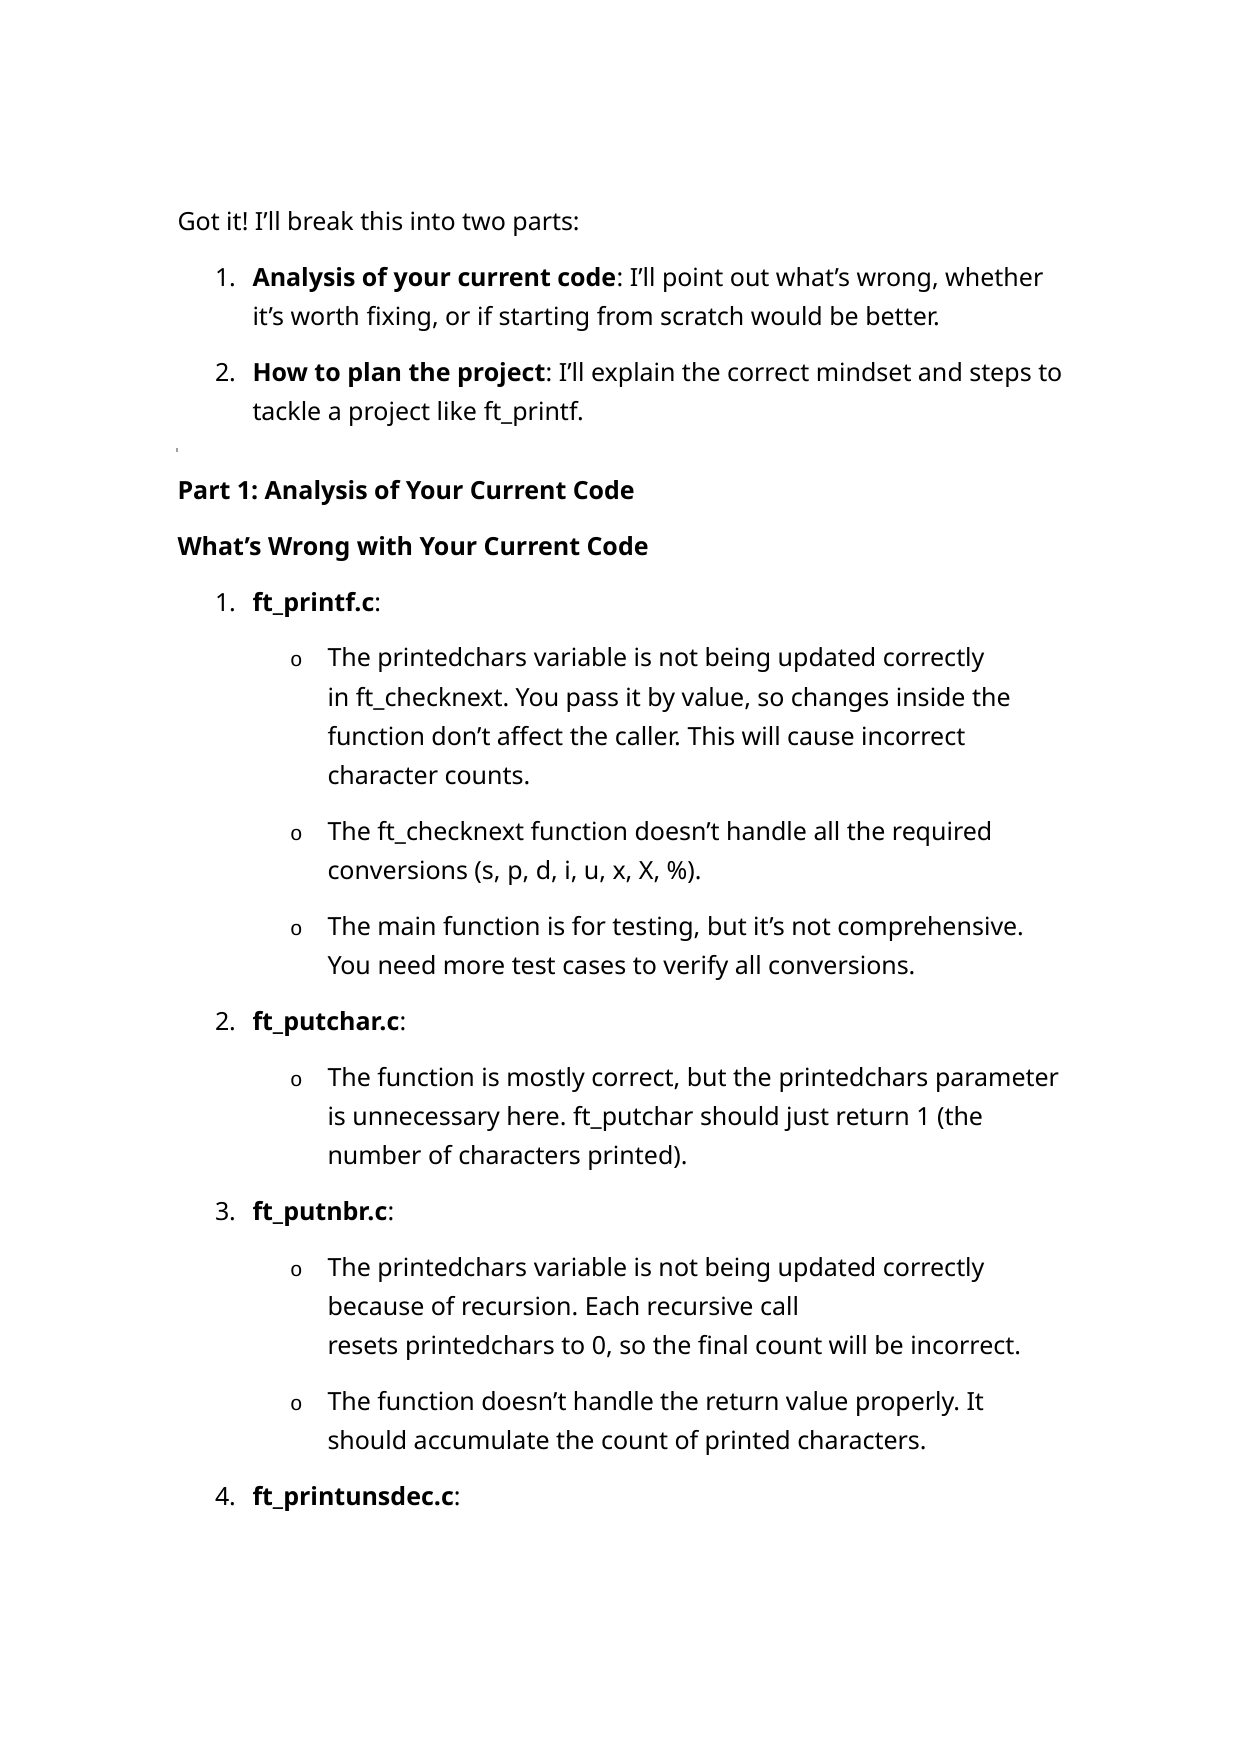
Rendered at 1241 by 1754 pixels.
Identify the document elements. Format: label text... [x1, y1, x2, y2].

list The printedchars variable is not being updated correctly in ft_checknext. You pass it by value, so changes inside the function don’t affect the caller. This will cause incorrect character counts. [290, 640, 1063, 792]
list How to plan the project: I’ll explain the correct mindset and steps to tackle a project like ft_printf. [215, 354, 1063, 427]
text What’s Wrong with Your Current Code [177, 528, 1063, 562]
text Got it! I’ll break this into two parts: [177, 203, 1063, 237]
list The printedchars variable is not being updated correctly because of recursion. Each recursive call resets printedchars to 0, so the final count will be incorrect. [290, 1249, 1063, 1362]
list ft_putnbr.c: [215, 1193, 1063, 1227]
list ft_printunsdec.c: [215, 1478, 1063, 1512]
list The main function is for testing, but it’s not comprehensive. You need more test cases to verify all conversions. [290, 908, 1063, 982]
list The function doesn’t handle the return value properly. It should accumulate the count of printed characters. [290, 1383, 1063, 1457]
text Part 1: Analysis of Your Current Code [177, 473, 1063, 507]
list ft_putchar.c: [215, 1003, 1063, 1037]
list The function is mostly correct, but the printedchars parameter is unnecessary here. ft_putchar should just return 1 (the number of characters printed). [290, 1059, 1063, 1172]
list ft_printf.c: [215, 584, 1063, 618]
list The ft_checknext function doesn’t handle all the required conversions (s, p, d, i, u, x, X, %). [290, 813, 1063, 887]
list Analysis of your current code: I’ll point out what’s wrong, whether it’s worth fixing, or if starting from scratch would be better. [215, 259, 1063, 332]
